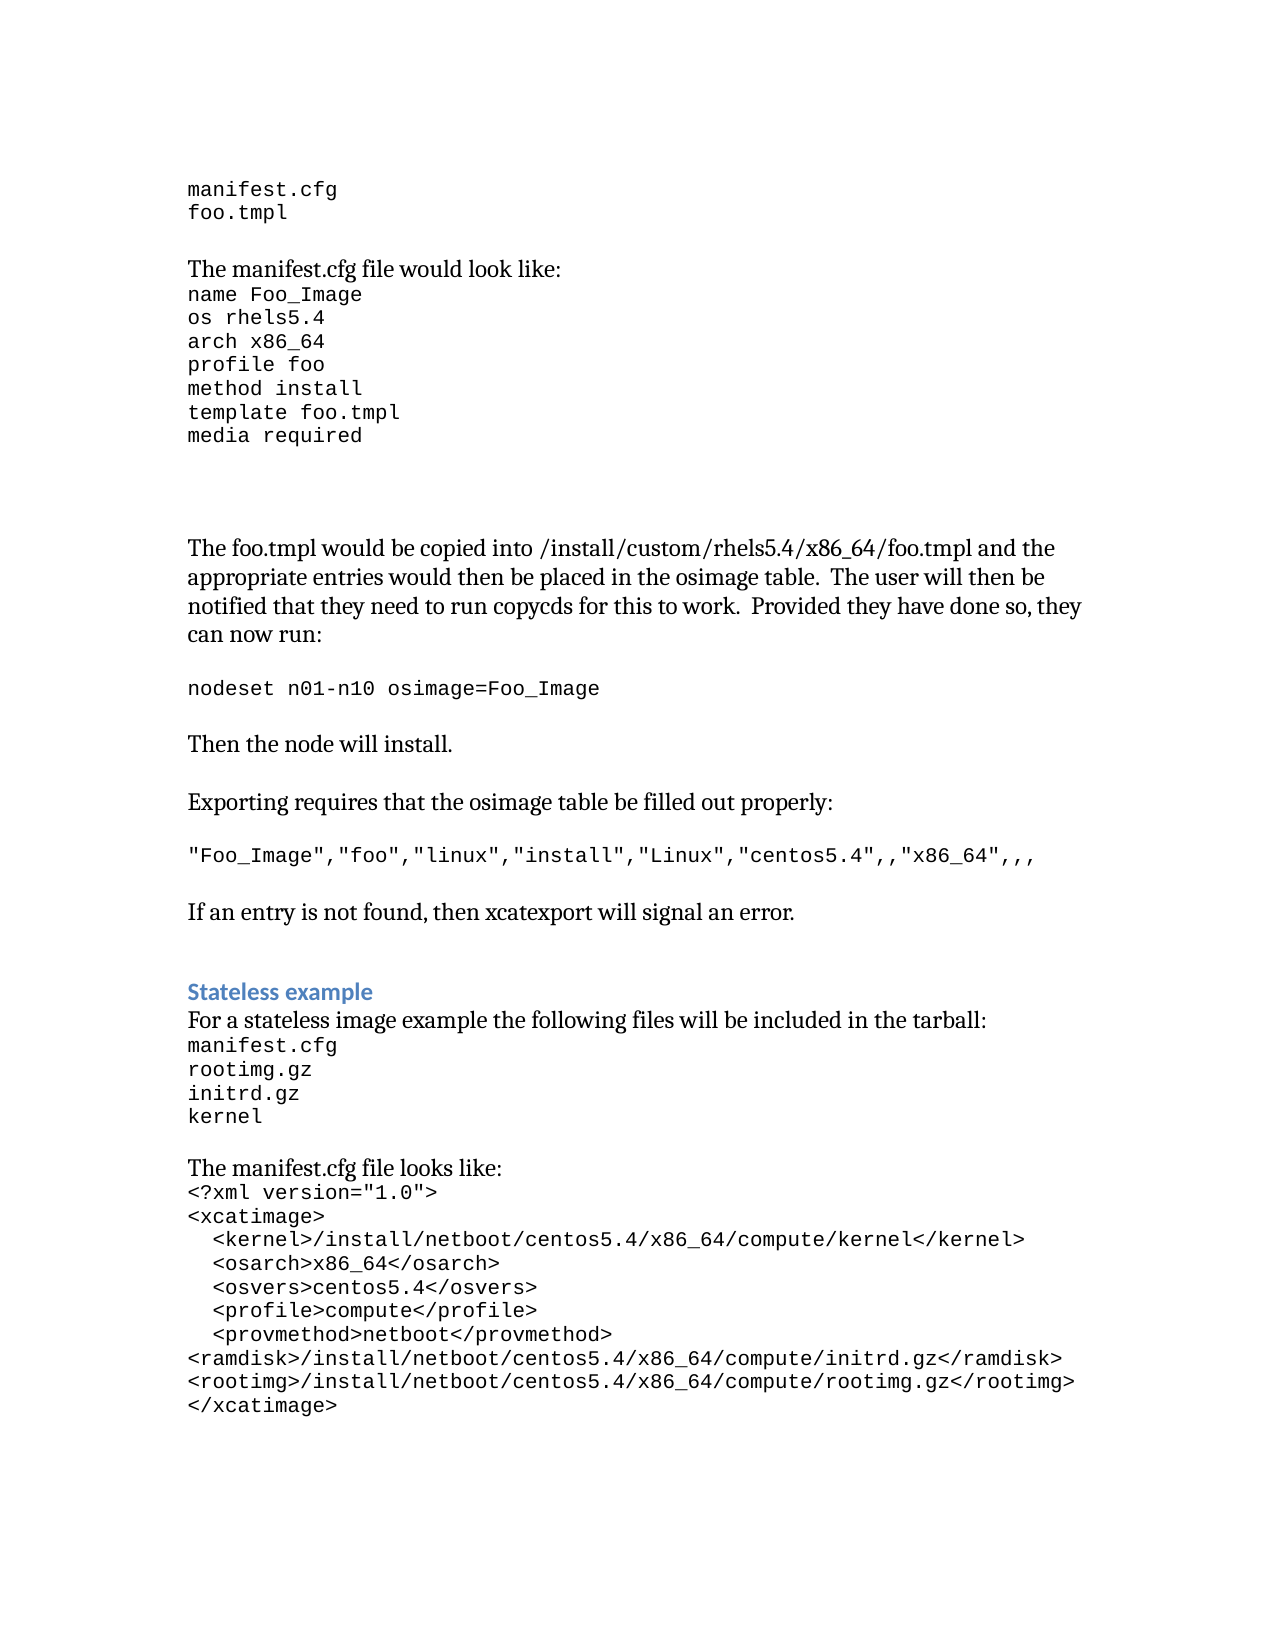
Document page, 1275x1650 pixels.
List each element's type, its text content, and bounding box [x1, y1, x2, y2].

text os rhels5.4 [187, 307, 1087, 331]
text <osarch>x86_64</osarch> [187, 1253, 1087, 1277]
text arch x86_64 [187, 331, 1087, 354]
text kernel [187, 1106, 1087, 1130]
text media required [187, 425, 1087, 449]
text initrd.gz [187, 1082, 1087, 1106]
text foo.tmpl [187, 202, 1087, 226]
text If an entry is not found, then xcatexport will signal an error. [187, 898, 1087, 926]
text nodeset n01-n10 osimage=Foo_Image [187, 678, 1087, 701]
subtitle Stateless example [187, 976, 1087, 1006]
text <xcatimage> [187, 1206, 1087, 1229]
text template foo.tmpl [187, 402, 1087, 425]
text <kernel>/install/netboot/centos5.4/x86_64/compute/kernel</kernel> [187, 1229, 1087, 1253]
text <profile>compute</profile> [187, 1300, 1087, 1324]
text <rootimg>/install/netboot/centos5.4/x86_64/compute/rootimg.gz</rootimg> [187, 1371, 1087, 1395]
text </xcatimage> [187, 1395, 1087, 1419]
text Exporting requires that the osimage table be filled out properly: [187, 788, 1087, 816]
text <?xml version="1.0"> [187, 1182, 1087, 1206]
text manifest.cfg [187, 1035, 1087, 1059]
text For a stateless image example the following files will be included in the tarball: [187, 1006, 1087, 1035]
text method install [187, 378, 1087, 402]
text <provmethod>netboot</provmethod> <ramdisk>/install/netboot/centos5.4/x86_64/compute/initrd.gz</ramdisk> [187, 1324, 1087, 1371]
text profile foo [187, 354, 1087, 378]
text <osvers>centos5.4</osvers> [187, 1277, 1087, 1300]
text Then the node will install. [187, 730, 1087, 759]
text manifest.cfg [187, 179, 1087, 202]
text rootimg.gz [187, 1059, 1087, 1082]
text name Foo_Image [187, 283, 1087, 307]
text The manifest.cfg file would look like: [187, 255, 1087, 283]
text "Foo_Image","foo","linux","install","Linux","centos5.4",,"x86_64",,, [187, 845, 1087, 869]
text The foo.tmpl would be copied into /install/custom/rhels5.4/x86_64/foo.tmpl and the appropriate entries would then be placed in the osimage table. The user will then be notified that they need to run copycds for this to work. Provided they have done so, they can now run: [187, 534, 1087, 649]
text The manifest.cfg file looks like: [187, 1153, 1087, 1182]
